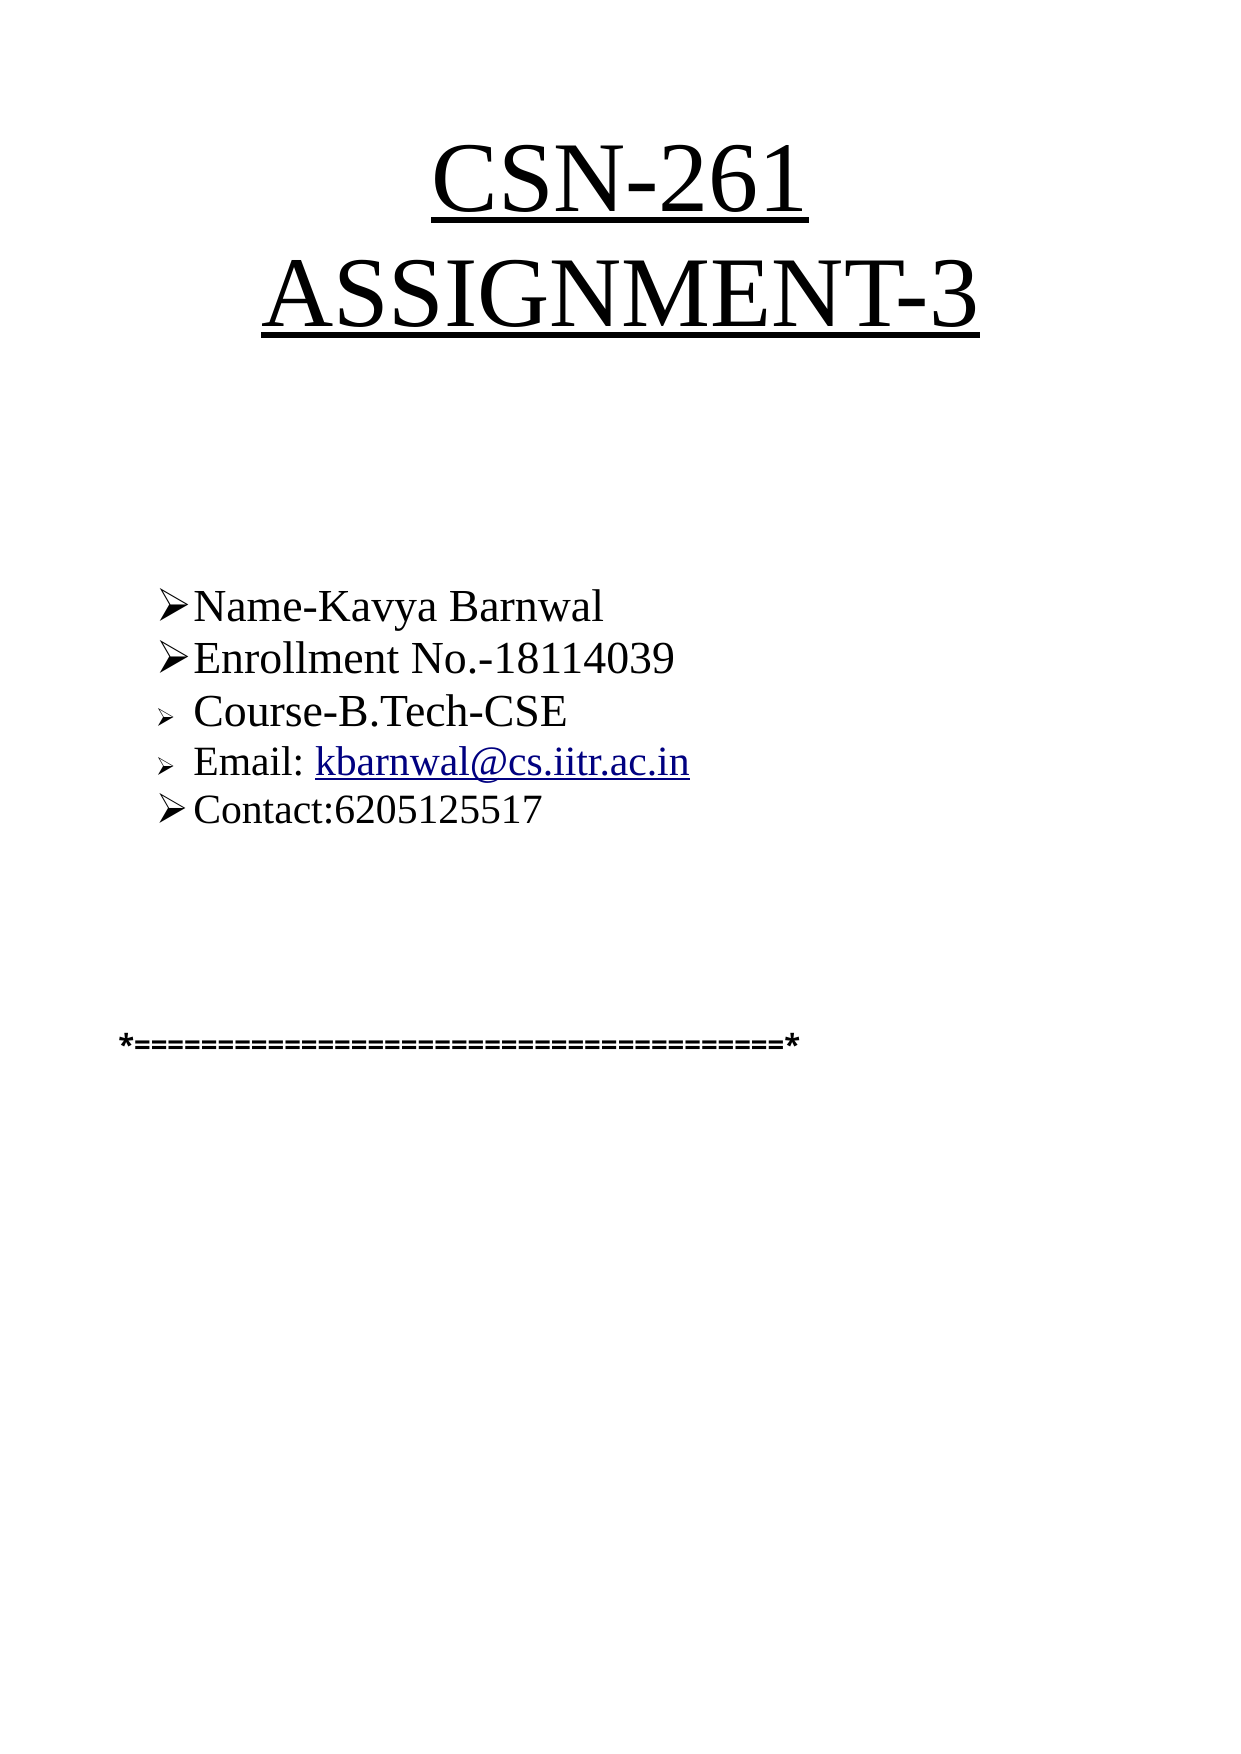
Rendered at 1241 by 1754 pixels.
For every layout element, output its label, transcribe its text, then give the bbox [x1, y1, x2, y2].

text CSN-261 [118, 118, 1122, 233]
list Email: kbarnwal@cs.iitr.ac.in [156, 736, 1122, 784]
list Course-B.Tech-CSE [156, 683, 1122, 736]
list Enrollment No.-18114039 [156, 631, 1122, 683]
text *=======================================* [118, 1024, 1110, 1064]
list Name-Kavya Barnwal [156, 578, 1122, 631]
list Contact:6205125517 [156, 784, 1122, 832]
text ASSIGNMENT-3 [118, 233, 1122, 348]
